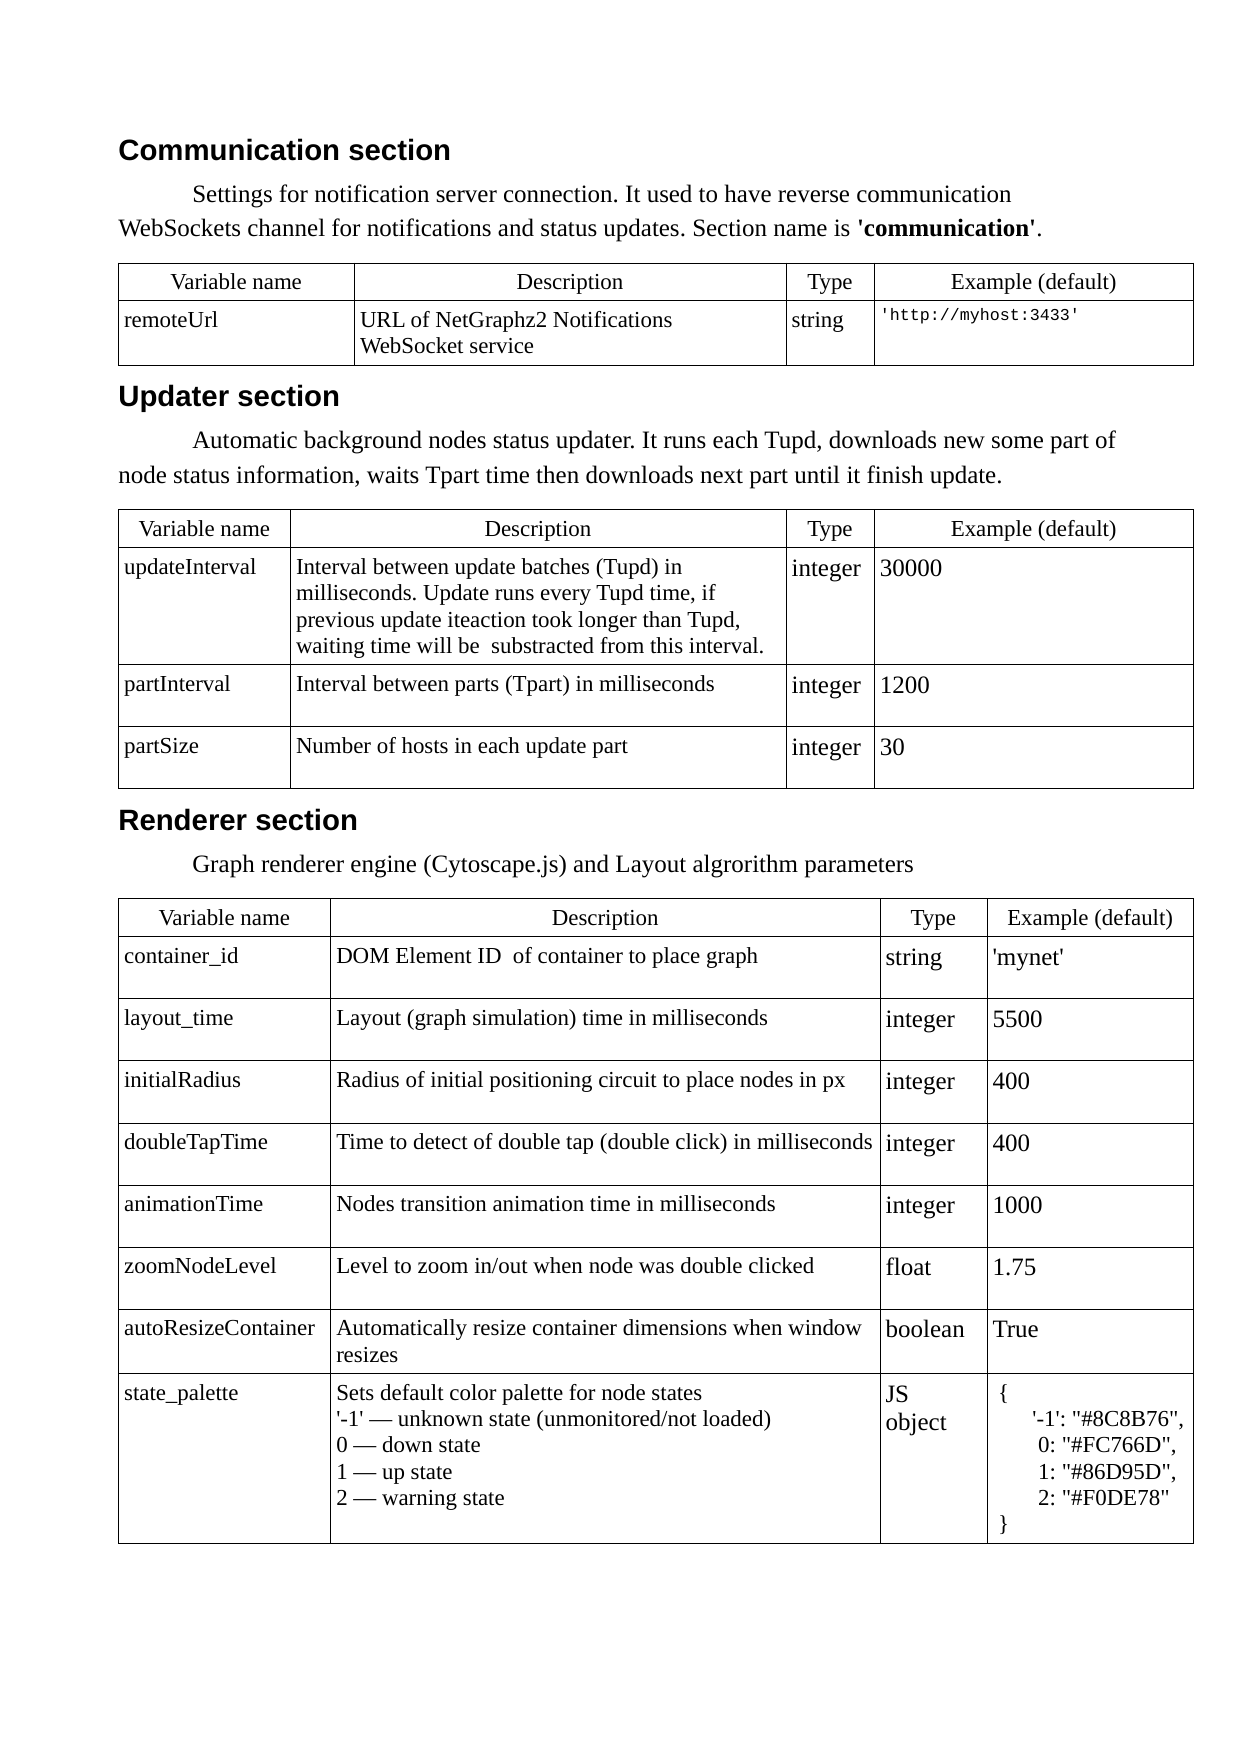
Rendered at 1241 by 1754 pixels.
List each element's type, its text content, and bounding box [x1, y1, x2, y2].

table_cell 'http://myhost:3433' [875, 301, 1193, 365]
table_cell integer [881, 1186, 987, 1247]
table_cell boolean [881, 1310, 987, 1373]
table_cell integer [787, 548, 874, 664]
table_cell Interval between update batches (Tupd) in milliseconds. Update runs every Tupd time, if previous update iteaction took longer than Tupd, waiting time will be substracted from this interval. [291, 548, 786, 664]
table_cell integer [881, 999, 987, 1060]
table_header Variable name [119, 510, 290, 547]
table_cell 5500 [988, 999, 1193, 1060]
table_cell JS object [881, 1374, 987, 1543]
table_cell integer [881, 1061, 987, 1122]
table_cell updateInterval [119, 548, 290, 664]
table_cell 1200 [875, 665, 1193, 726]
table_header Description [291, 510, 786, 547]
table_cell Sets default color palette for node states '-1' — unknown state (unmonitored/not loaded) 0 — down state 1 — up state 2 — warning state [331, 1374, 880, 1543]
table_cell integer [881, 1124, 987, 1184]
table_cell partInterval [119, 665, 290, 726]
table_header Type [881, 899, 987, 936]
table_cell Time to detect of double tap (double click) in milliseconds [331, 1124, 880, 1184]
table_cell partSize [119, 727, 290, 788]
table_header Variable name [119, 264, 354, 300]
table_cell float [881, 1248, 987, 1309]
table_cell Nodes transition animation time in milliseconds [331, 1186, 880, 1247]
table_cell 400 [988, 1061, 1193, 1122]
table_cell Level to zoom in/out when node was double clicked [331, 1248, 880, 1309]
table_cell state_palette [119, 1374, 330, 1543]
table_cell 30000 [875, 548, 1193, 664]
table_cell container_id [119, 937, 330, 998]
table_header Type [787, 264, 874, 300]
table_cell Radius of initial positioning circuit to place nodes in px [331, 1061, 880, 1122]
text Automatic background nodes status updater. It runs each Tupd, downloads new some part of node status information, waits Tpart time then downloads next part until it finish update. [118, 426, 1122, 489]
table_cell zoomNodeLevel [119, 1248, 330, 1309]
table_header Example (default) [875, 510, 1193, 547]
table_cell DOM Element ID of container to place graph [331, 937, 880, 998]
table_cell initialRadius [119, 1061, 330, 1122]
table_cell layout_time [119, 999, 330, 1060]
table_cell Automatically resize container dimensions when window resizes [331, 1310, 880, 1373]
table_cell 400 [988, 1124, 1193, 1184]
table_cell 30 [875, 727, 1193, 788]
table_header Variable name [119, 899, 330, 936]
table_cell 1000 [988, 1186, 1193, 1247]
table_cell 1.75 [988, 1248, 1193, 1309]
subtitle Renderer section [118, 803, 1122, 837]
table_cell 'mynet' [988, 937, 1193, 998]
table_header Example (default) [988, 899, 1193, 936]
table_header Example (default) [875, 264, 1193, 300]
text Graph renderer engine (Cytoscape.js) and Layout algrorithm parameters [118, 849, 1122, 878]
table_cell Interval between parts (Tpart) in milliseconds [291, 665, 786, 726]
table_header Description [331, 899, 880, 936]
table_cell autoResizeContainer [119, 1310, 330, 1373]
subtitle Communication section [118, 133, 1122, 166]
table_cell Layout (graph simulation) time in milliseconds [331, 999, 880, 1060]
table_header Type [787, 510, 874, 547]
text Settings for notification server connection. It used to have reverse communication WebSockets channel for notifications and status updates. Section name is 'communication'. [118, 179, 1122, 242]
table_cell Number of hosts in each update part [291, 727, 786, 788]
table_cell True [988, 1310, 1193, 1373]
table_cell URL of NetGraphz2 Notifications WebSocket service [355, 301, 786, 365]
table_cell integer [787, 727, 874, 788]
table_cell remoteUrl [119, 301, 354, 365]
table_cell string [881, 937, 987, 998]
subtitle Updater section [118, 379, 1122, 413]
table_cell animationTime [119, 1186, 330, 1247]
table_header Description [355, 264, 786, 300]
table_cell { '-1': "#8C8B76", 0: "#FC766D", 1: "#86D95D", 2: "#F0DE78" } [988, 1374, 1193, 1543]
table_cell string [787, 301, 874, 365]
table_cell integer [787, 665, 874, 726]
table_cell doubleTapTime [119, 1124, 330, 1184]
